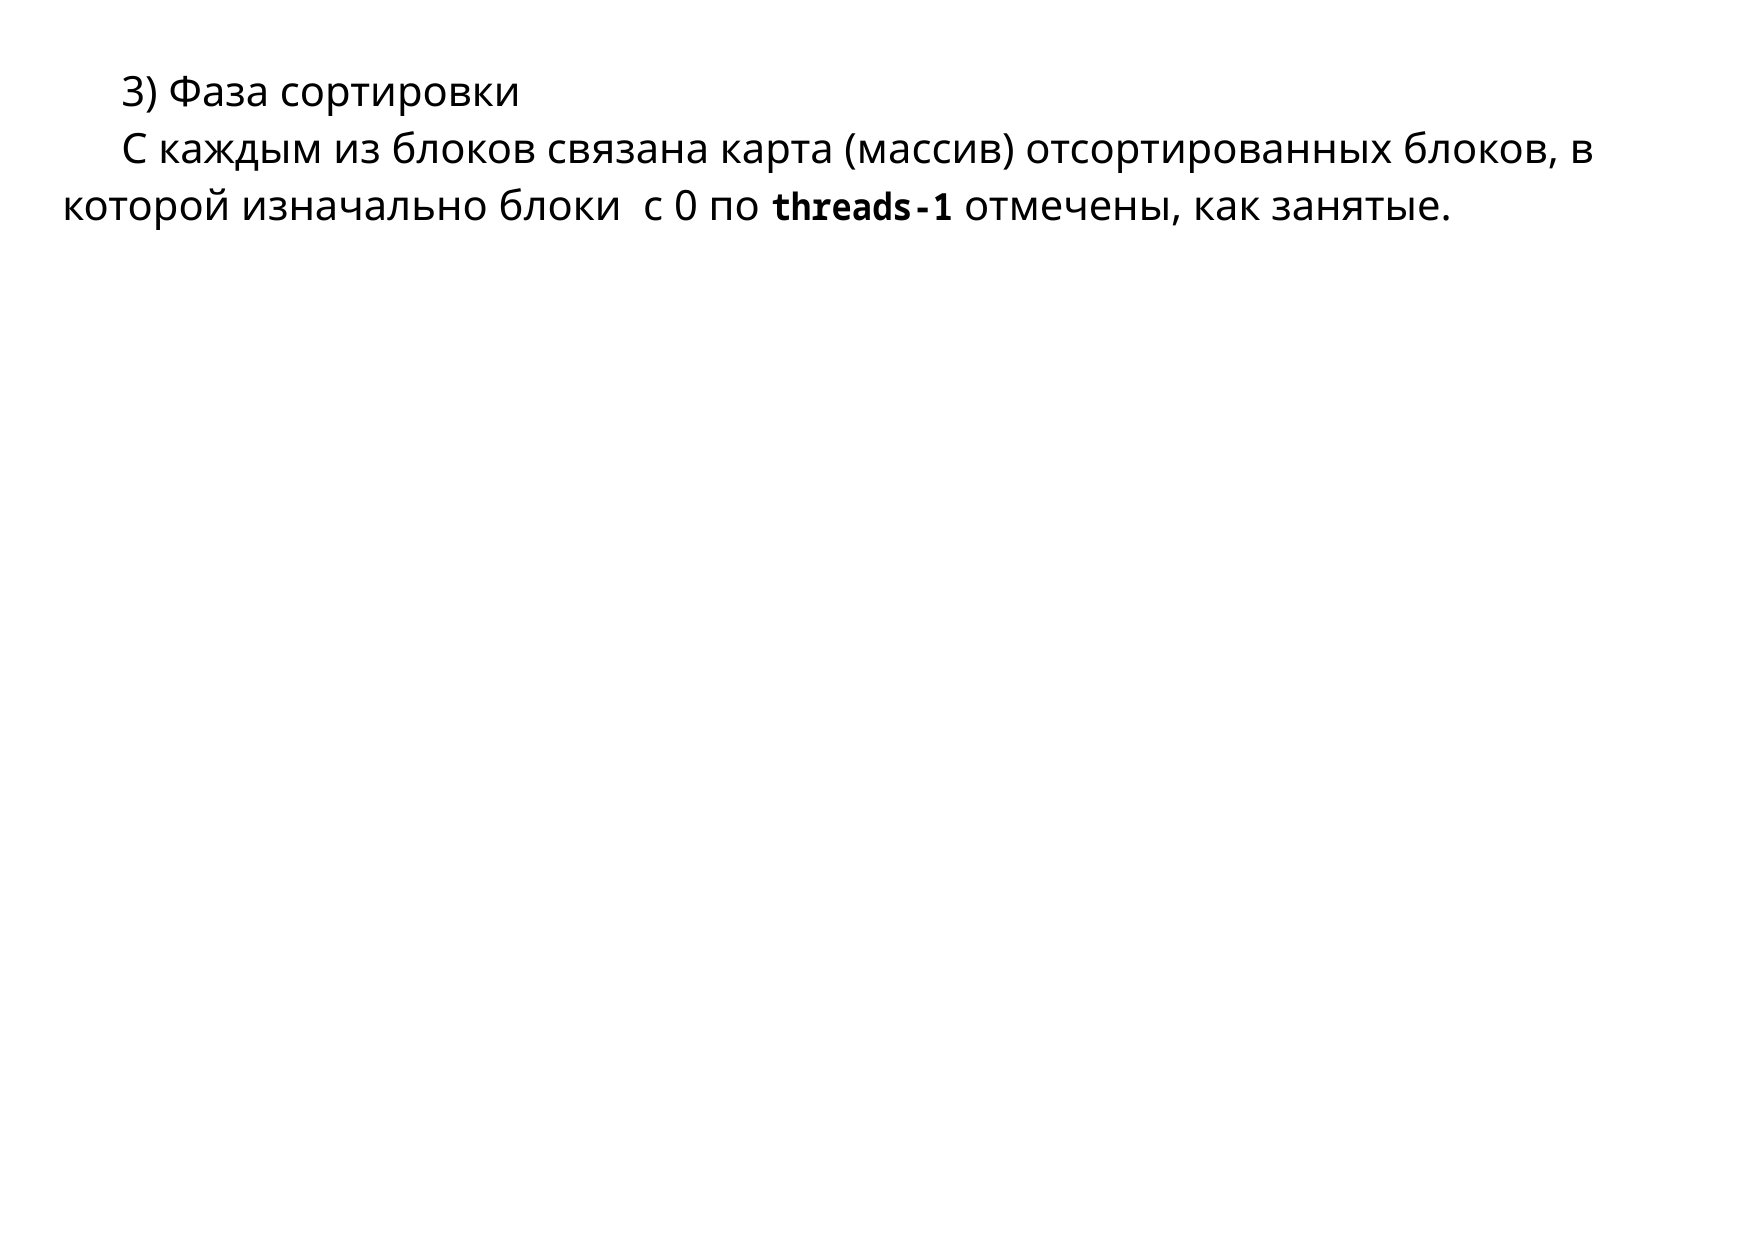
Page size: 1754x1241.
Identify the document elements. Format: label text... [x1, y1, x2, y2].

text С каждым из блоков связана карта (массив) отсортированных блоков, в которой изначально блоки с 0 по threads-1 отмечены, как занятые. [62, 119, 1692, 232]
text 3) Фаза сортировки [62, 62, 1692, 119]
